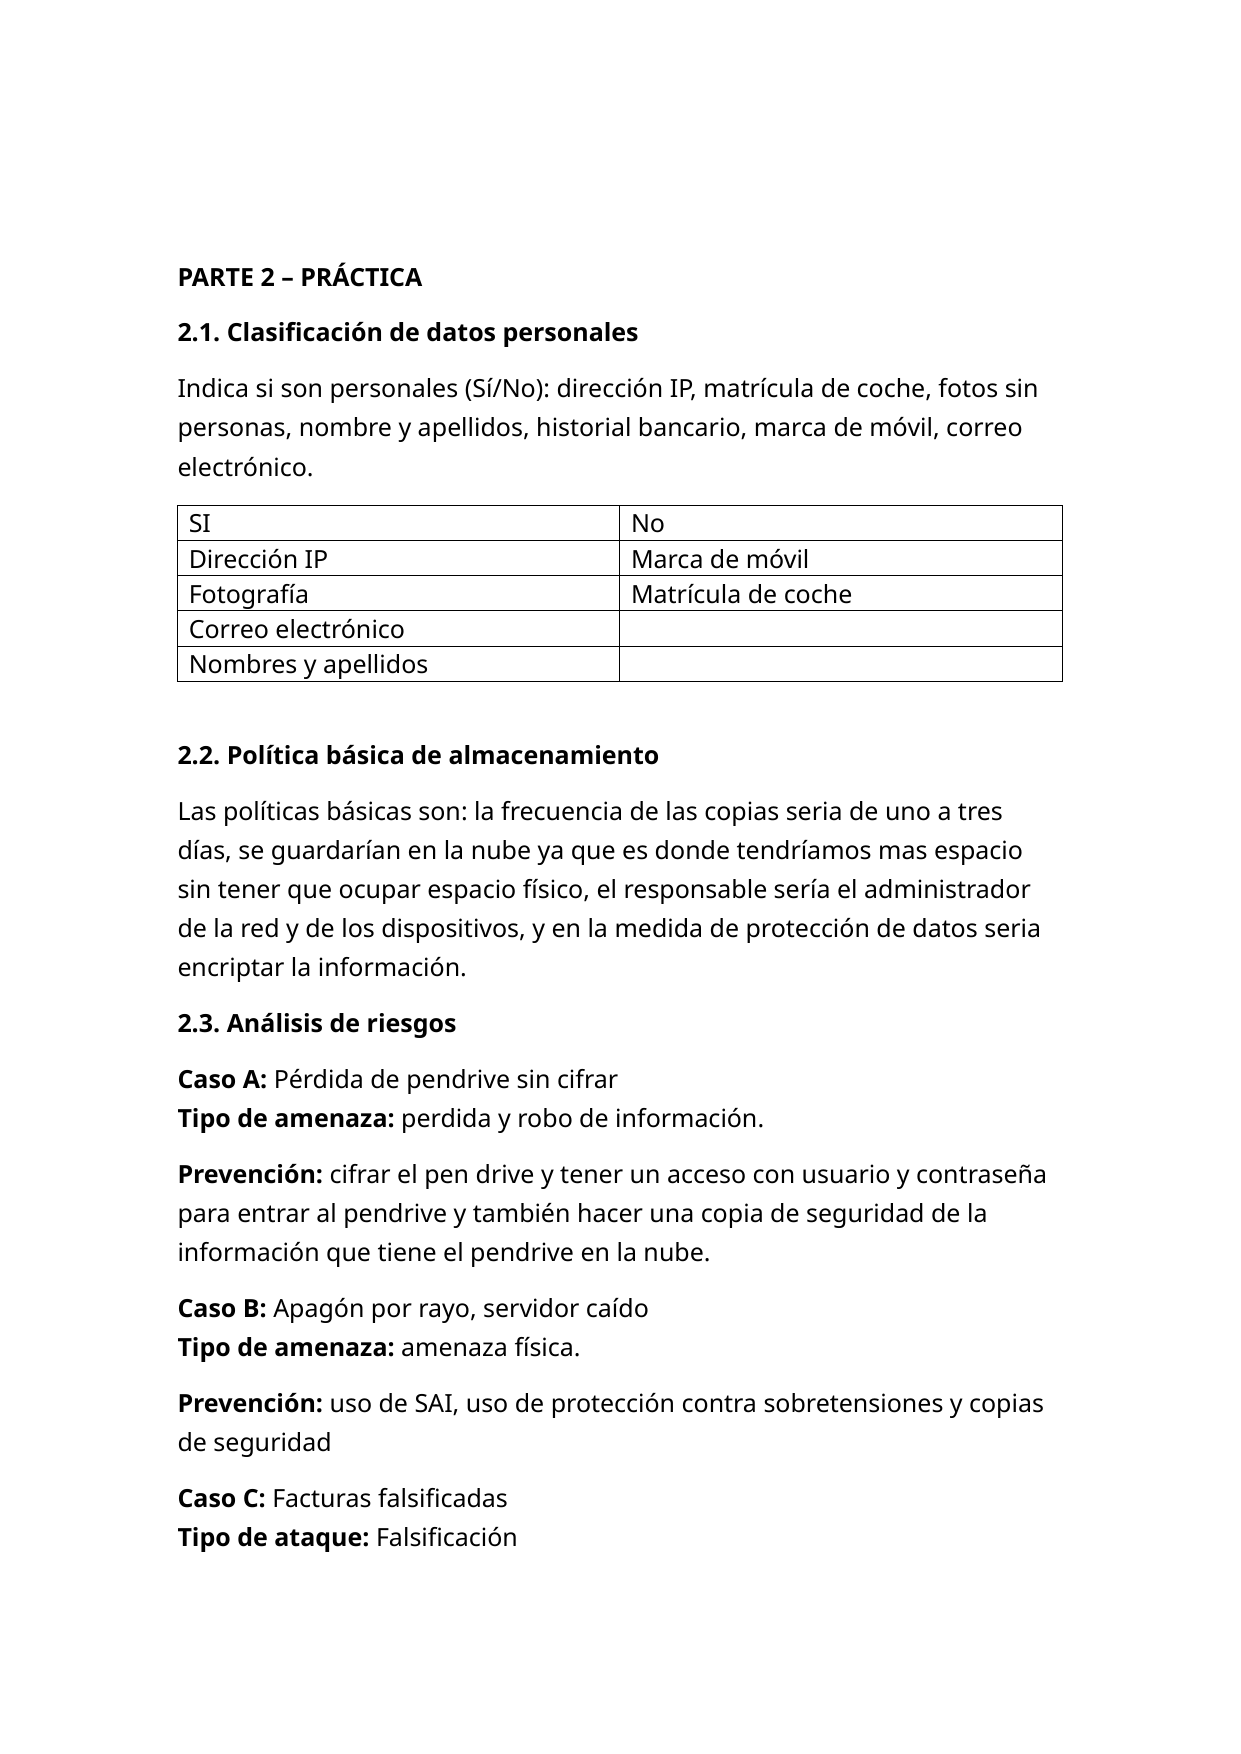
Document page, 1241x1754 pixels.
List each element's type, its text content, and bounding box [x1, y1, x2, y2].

text Indica si son personales (Sí/No): dirección IP, matrícula de coche, fotos sin personas, nombre y apellidos, historial bancario, marca de móvil, correo electrónico. [177, 371, 1063, 483]
table_cell Fotografía [178, 576, 619, 610]
text 2.2. Política básica de almacenamiento [177, 737, 1063, 772]
table_cell Matrícula de coche [620, 576, 1062, 610]
text Caso B: Apagón por rayo, servidor caído Tipo de amenaza: amenaza física. [177, 1291, 1063, 1364]
text Caso C: Facturas falsificadas Tipo de ataque: Falsificación [177, 1481, 1063, 1554]
table_cell Nombres y apellidos [178, 647, 619, 681]
text PARTE 2 – PRÁCTICA [177, 259, 1063, 293]
text Caso A: Pérdida de pendrive sin cifrar Tipo de amenaza: perdida y robo de información. [177, 1062, 1063, 1135]
table_cell [620, 611, 1062, 646]
table_header No [620, 506, 1062, 540]
table_cell [620, 647, 1062, 681]
table_header SI [178, 506, 619, 540]
text 2.3. Análisis de riesgos [177, 1006, 1063, 1040]
text Prevención: cifrar el pen drive y tener un acceso con usuario y contraseña para entrar al pendrive y también hacer una copia de seguridad de la información que tiene el pendrive en la nube. [177, 1157, 1063, 1269]
table_cell Dirección IP [178, 541, 619, 575]
table_cell Correo electrónico [178, 611, 619, 646]
text Las políticas básicas son: la frecuencia de las copias seria de uno a tres días, se guardarían en la nube ya que es donde tendríamos mas espacio sin tener que ocupar espacio físico, el responsable sería el administrador de la red y de los dispositivos, y en la medida de protección de datos seria encriptar la información. [177, 793, 1063, 984]
table_cell Marca de móvil [620, 541, 1062, 575]
text 2.1. Clasificación de datos personales [177, 315, 1063, 349]
text Prevención: uso de SAI, uso de protección contra sobretensiones y copias de seguridad [177, 1386, 1063, 1459]
